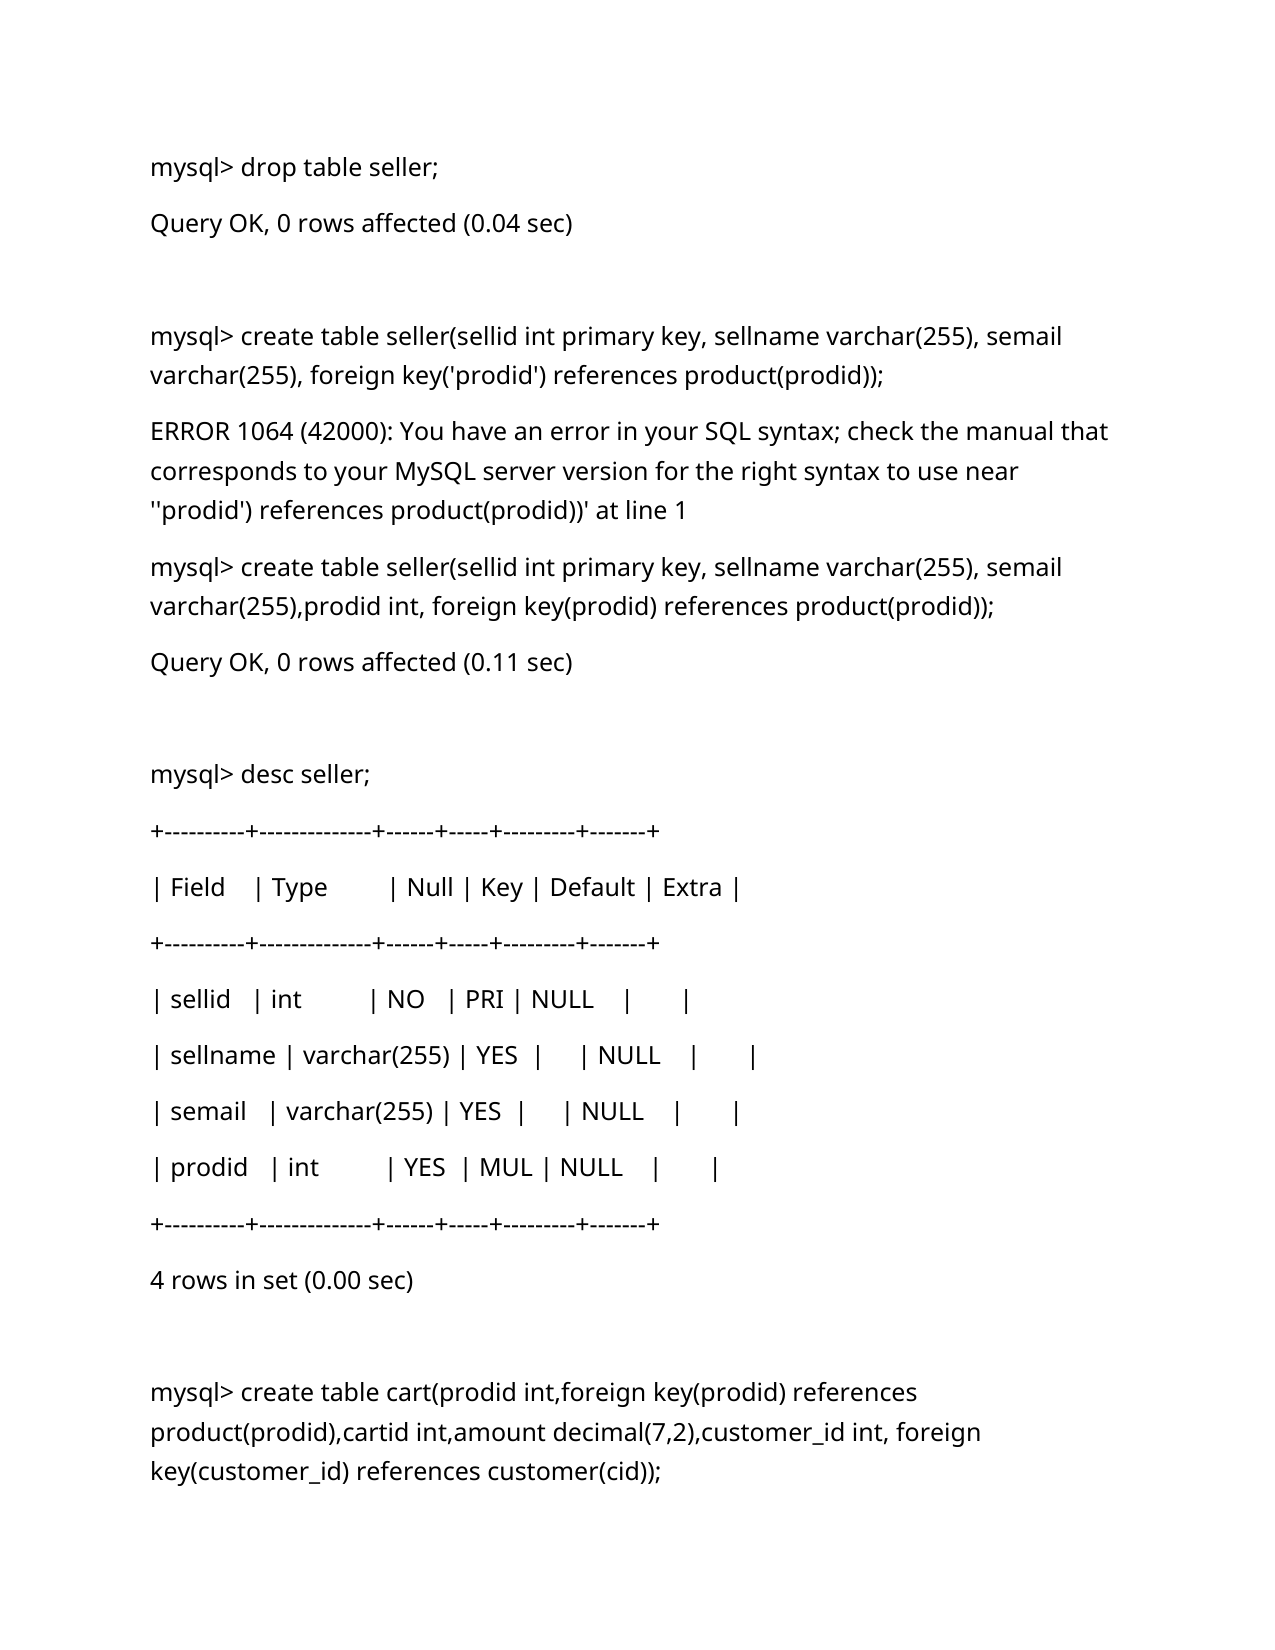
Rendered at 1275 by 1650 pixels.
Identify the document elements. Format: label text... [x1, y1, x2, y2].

text mysql> create table cart(prodid int,foreign key(prodid) references product(prodid),cartid int,amount decimal(7,2),customer_id int, foreign key(customer_id) references customer(cid)); [150, 1375, 1125, 1488]
text | Field | Type | Null | Key | Default | Extra | [150, 869, 1125, 903]
text +----------+--------------+------+-----+---------+-------+ [150, 813, 1125, 847]
text | sellname | varchar(255) | YES | | NULL | | [150, 1038, 1125, 1072]
text mysql> create table seller(sellid int primary key, sellname varchar(255), semail varchar(255),prodid int, foreign key(prodid) references product(prodid)); [150, 549, 1125, 623]
text mysql> drop table seller; [150, 150, 1125, 184]
text mysql> desc seller; [150, 757, 1125, 791]
text | prodid | int | YES | MUL | NULL | | [150, 1150, 1125, 1184]
text +----------+--------------+------+-----+---------+-------+ [150, 926, 1125, 959]
text | semail | varchar(255) | YES | | NULL | | [150, 1094, 1125, 1128]
text 4 rows in set (0.00 sec) [150, 1262, 1125, 1296]
text +----------+--------------+------+-----+---------+-------+ [150, 1206, 1125, 1240]
text | sellid | int | NO | PRI | NULL | | [150, 982, 1125, 1016]
text mysql> create table seller(sellid int primary key, sellname varchar(255), semail varchar(255), foreign key('prodid') references product(prodid)); [150, 318, 1125, 392]
text ERROR 1064 (42000): You have an error in your SQL syntax; check the manual that corresponds to your MySQL server version for the right syntax to use near ''prodid') references product(prodid))' at line 1 [150, 414, 1125, 527]
text Query OK, 0 rows affected (0.04 sec) [150, 206, 1125, 240]
text Query OK, 0 rows affected (0.11 sec) [150, 645, 1125, 679]
